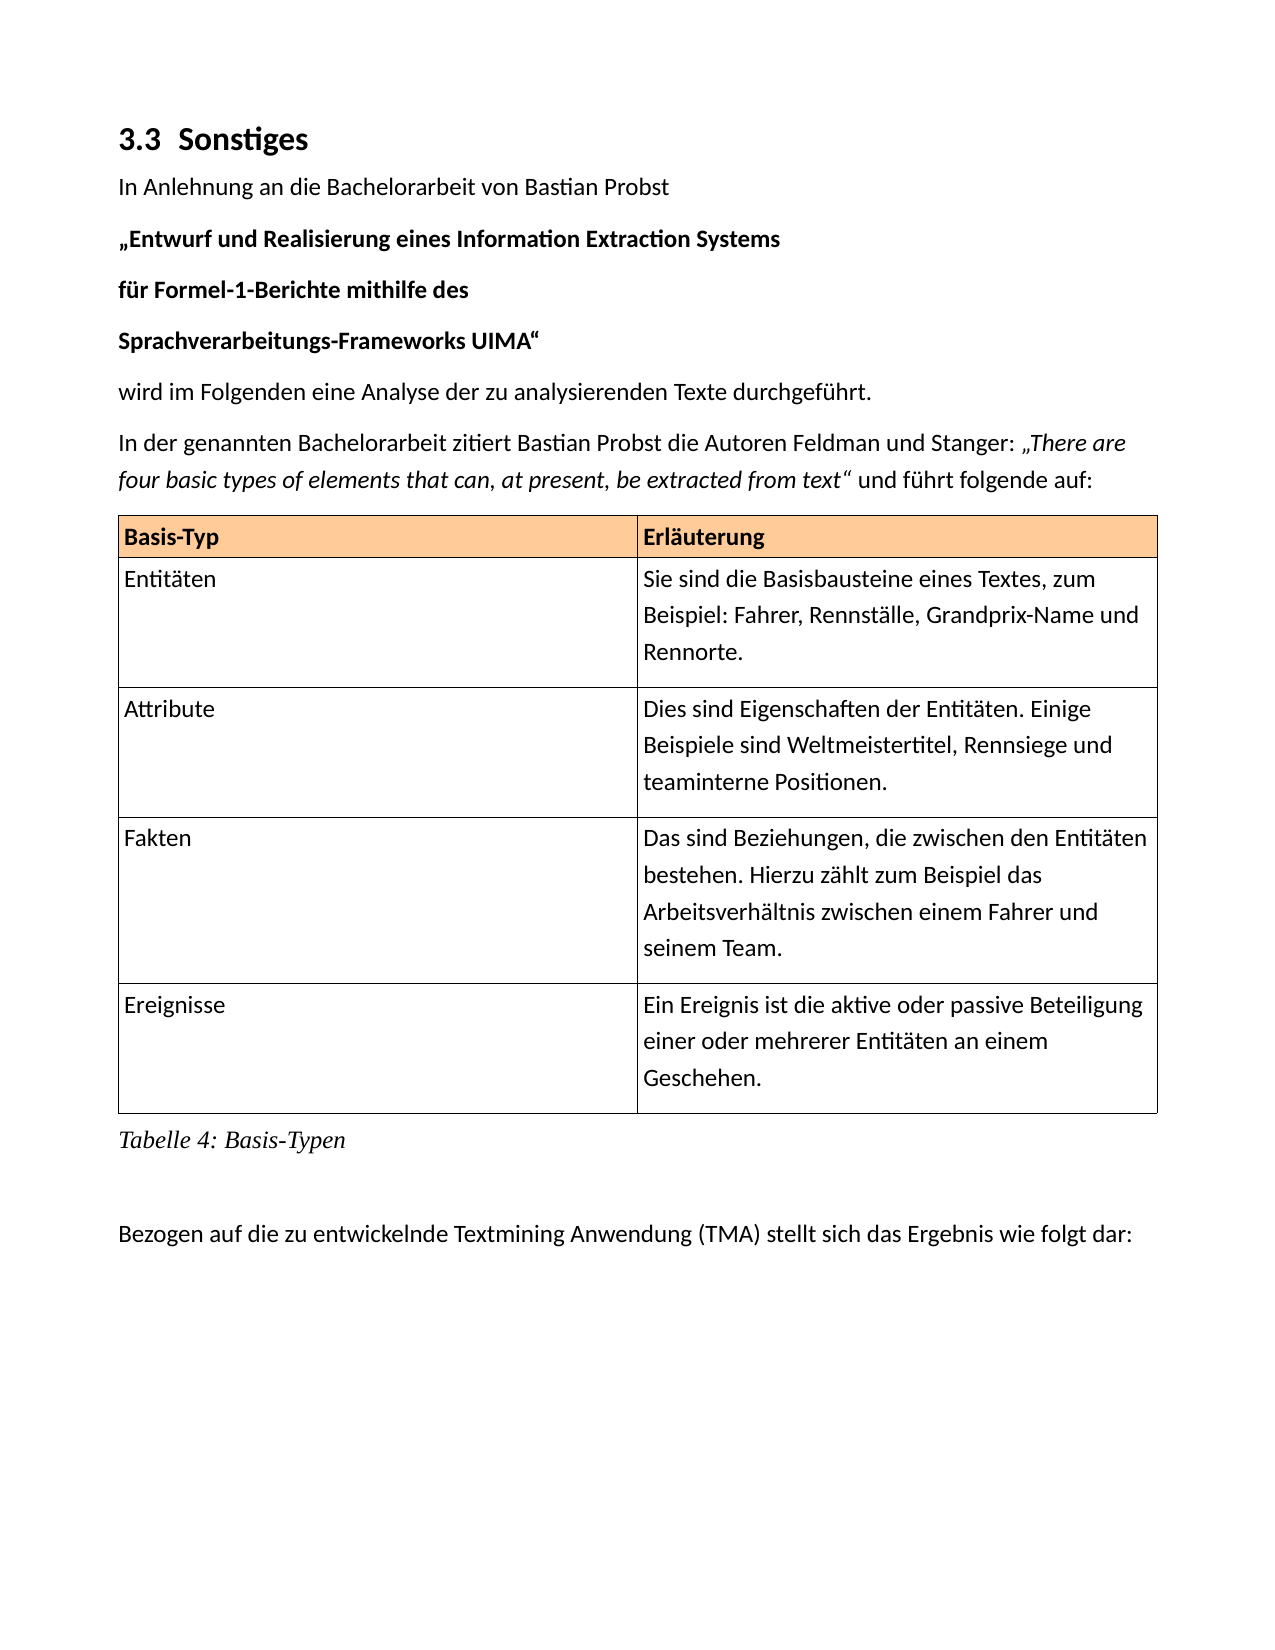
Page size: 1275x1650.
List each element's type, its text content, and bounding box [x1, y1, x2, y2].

text wird im Folgenden eine Analyse der zu analysierenden Texte durchgeführt. [118, 376, 1157, 407]
table_cell Ein Ereignis ist die aktive oder passive Beteiligung einer oder mehrerer Entitäten an einem Geschehen. [638, 984, 1157, 1113]
table_header Erläuterung [638, 516, 1157, 557]
table_header Basis-Typ [119, 516, 637, 557]
table_cell Entitäten [119, 558, 637, 687]
table_cell Das sind Beziehungen, die zwischen den Entitäten bestehen. Hierzu zählt zum Beispiel das Arbeitsverhältnis zwischen einem Fahrer und seinem Team. [638, 818, 1157, 983]
text für Formel-1-Berichte mithilfe des [118, 274, 1157, 304]
text In der genannten Bachelorarbeit zitiert Bastian Probst die Autoren Feldman und Stanger: „There are four basic types of elements that can, at present, be extracted from text“ und führt folgende auf: [118, 427, 1157, 494]
table_cell Sie sind die Basisbausteine eines Textes, zum Beispiel: Fahrer, Rennställe, Grandprix-Name und Rennorte. [638, 558, 1157, 687]
text Bezogen auf die zu entwickelnde Textmining Anwendung (TMA) stellt sich das Ergebnis wie folgt dar: [118, 1218, 1157, 1248]
text Sprachverarbeitungs-Frameworks UIMA“ [118, 325, 1157, 356]
table_cell Attribute [119, 688, 637, 817]
text Tabelle 4: Basis-Typen [118, 1125, 1157, 1154]
text „Entwurf und Realisierung eines Information Extraction Systems [118, 223, 1157, 253]
subtitle Sonstiges [118, 118, 1157, 159]
table_cell Dies sind Eigenschaften der Entitäten. Einige Beispiele sind Weltmeistertitel, Rennsiege und teaminterne Positionen. [638, 688, 1157, 817]
table_cell Fakten [119, 818, 637, 983]
text In Anlehnung an die Bachelorarbeit von Bastian Probst [118, 172, 1157, 202]
table_cell Ereignisse [119, 984, 637, 1113]
